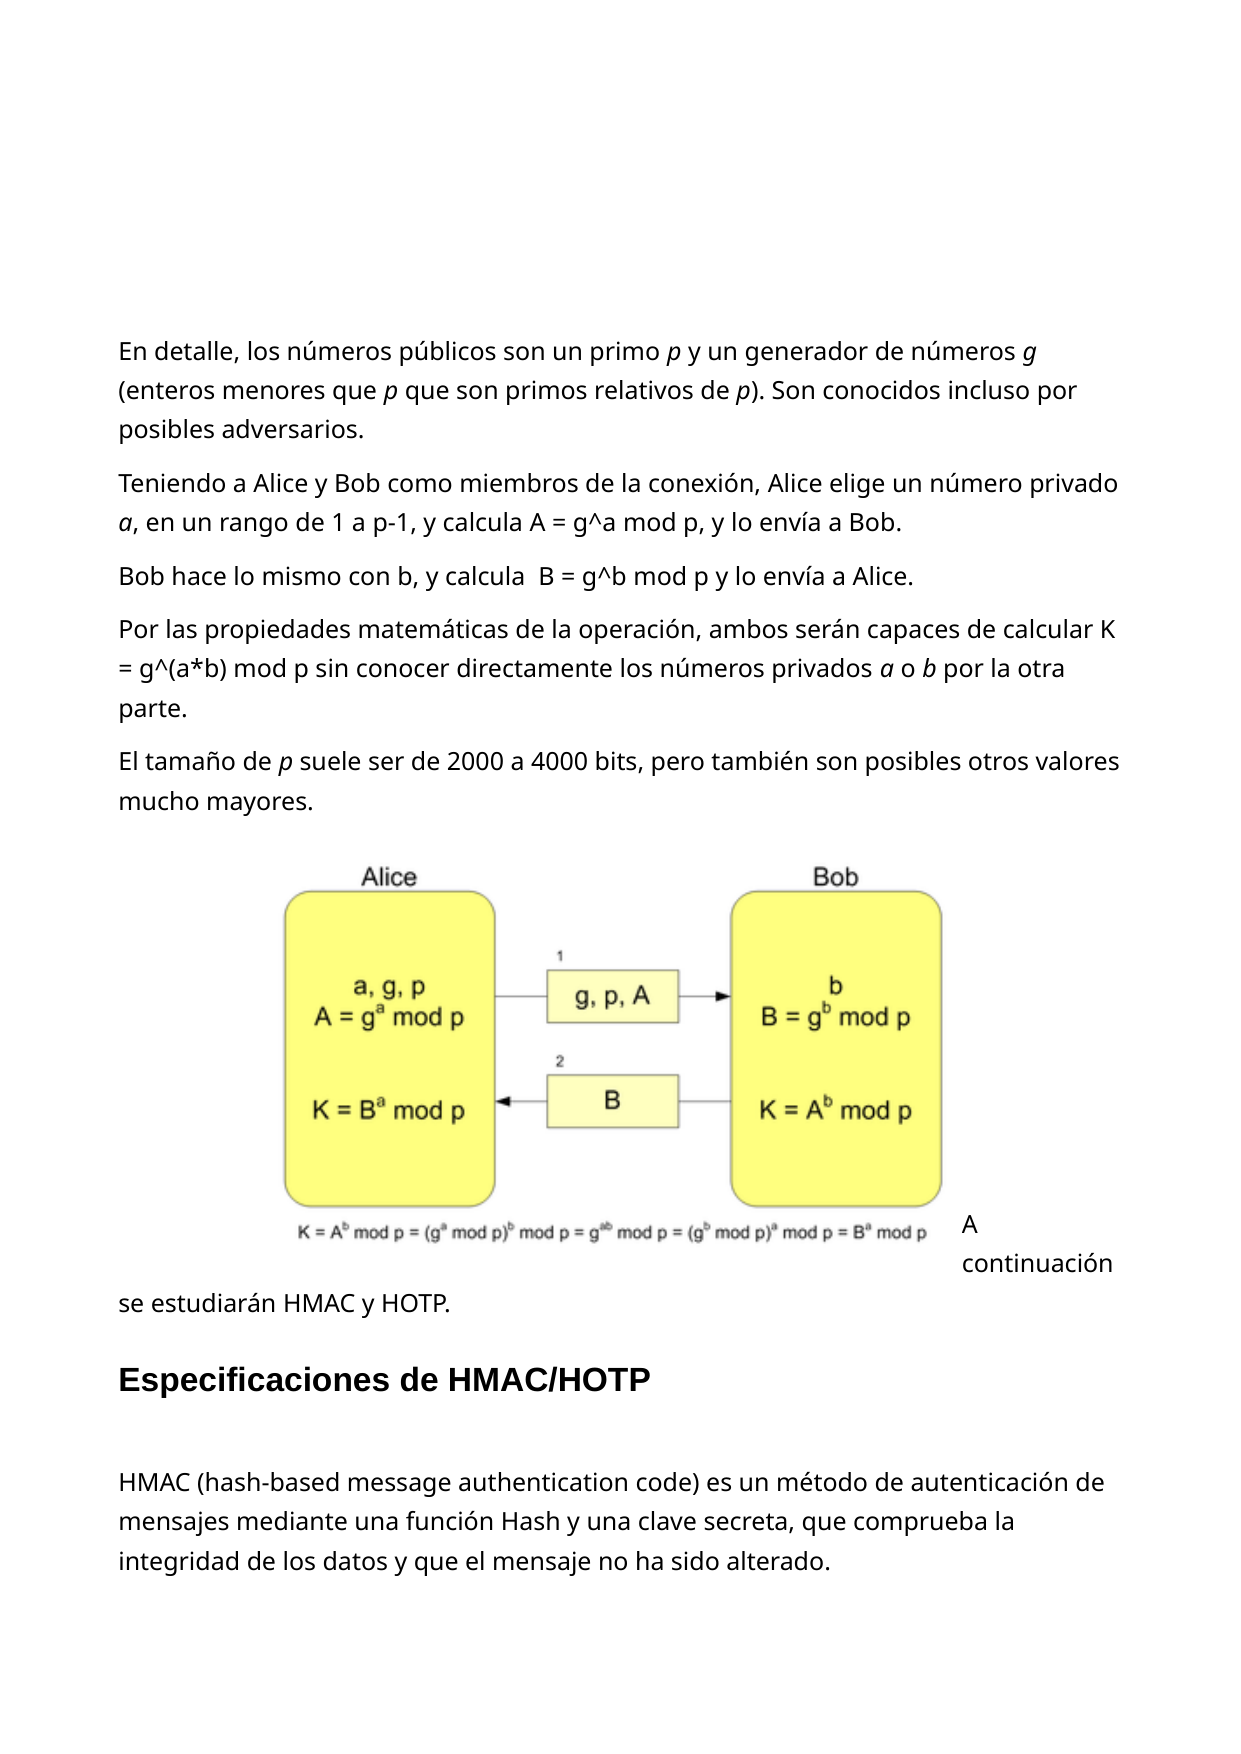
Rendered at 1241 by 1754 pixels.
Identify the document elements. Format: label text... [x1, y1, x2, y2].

text Bob hace lo mismo con b, y calcula B = g^b mod p y lo envía a Alice. [118, 558, 1122, 592]
text El tamaño de p suele ser de 2000 a 4000 bits, pero también son posibles otros valores mucho mayores. [118, 744, 1122, 817]
subtitle Especificaciones de HMAC/HOTP [118, 1360, 1122, 1398]
text HMAC (hash-based message authentication code) es un método de autenticación de mensajes mediante una función Hash y una clave secreta, que comprueba la integridad de los datos y que el mensaje no ha sido alterado. [118, 1465, 1122, 1577]
text En detalle, los números públicos son un primo p y un generador de números g (enteros menores que p que son primos relativos de p). Son conocidos incluso por posibles adversarios. [118, 333, 1122, 446]
picture [264, 844, 962, 1263]
text Teniendo a Alice y Bob como miembros de la conexión, Alice elige un número privado a, en un rango de 1 a p-1, y calcula A = g^a mod p, y lo envía a Bob. [118, 465, 1122, 538]
text Por las propiedades matemáticas de la operación, ambos serán capaces de calcular K = g^(a*b) mod p sin conocer directamente los números privados a o b por la otra parte. [118, 612, 1122, 724]
text A continuación se estudiarán HMAC y HOTP. [118, 1207, 1122, 1319]
